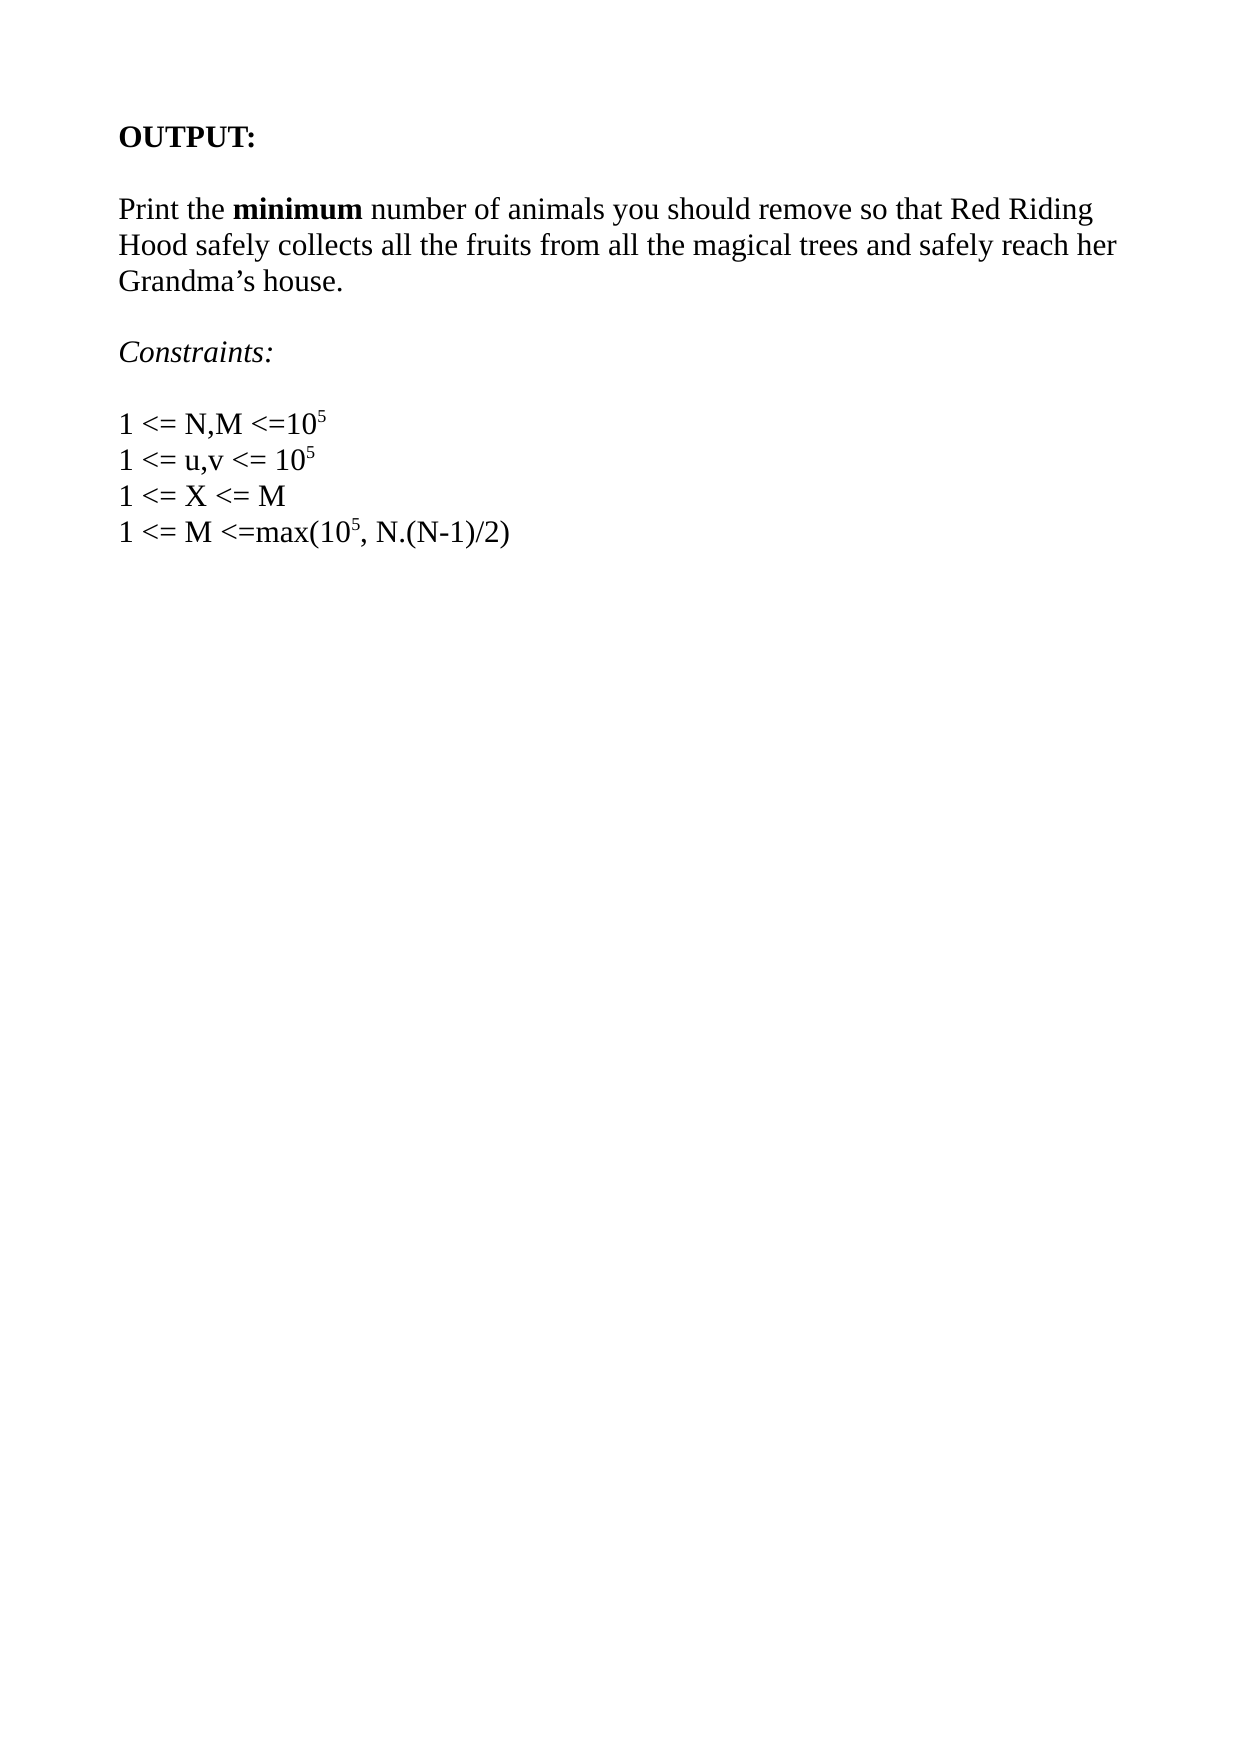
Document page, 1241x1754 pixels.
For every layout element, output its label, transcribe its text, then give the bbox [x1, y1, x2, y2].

text Constraints: [118, 334, 1122, 370]
text 1 <= N,M <=105 [118, 406, 1122, 442]
text 1 <= X <= M [118, 477, 1122, 513]
text 1 <= u,v <= 105 [118, 442, 1122, 477]
text 1 <= M <=max(105, N.(N-1)/2) [118, 513, 1122, 549]
text OUTPUT: [118, 118, 1122, 154]
text Print the minimum number of animals you should remove so that Red Riding Hood safely collects all the fruits from all the magical trees and safely reach her Grandma’s house. [118, 190, 1122, 298]
